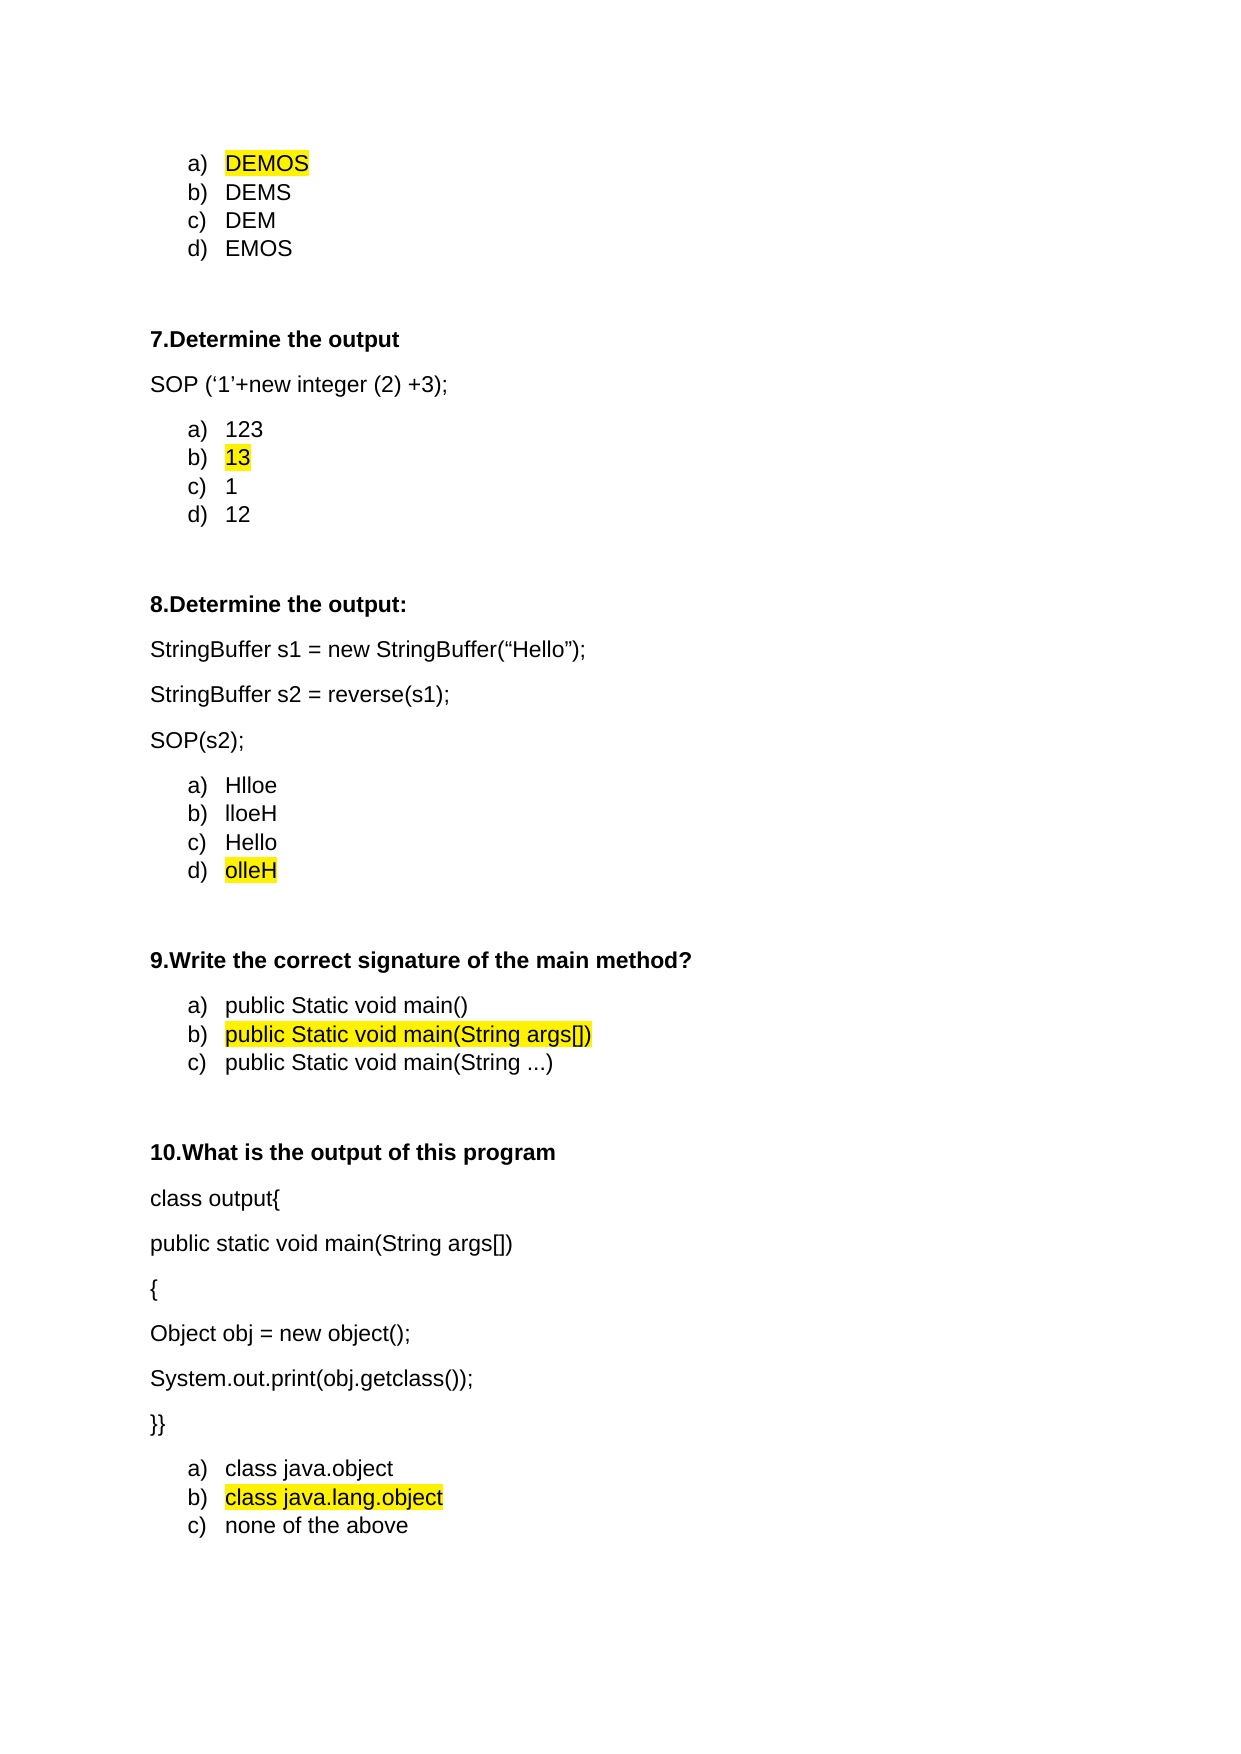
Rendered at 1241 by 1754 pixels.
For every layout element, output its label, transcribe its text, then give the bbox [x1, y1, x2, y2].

text SOP (‘1’+new integer (2) +3); [150, 371, 1090, 397]
list EMOS [187, 235, 1090, 262]
list class java.lang.object [187, 1483, 1090, 1510]
list public Static void main(String ...) [187, 1049, 1090, 1076]
text SOP(s2); [150, 727, 1090, 753]
text 9.Write the correct signature of the main method? [150, 947, 1090, 973]
list DEMS [187, 178, 1090, 205]
list olleH [187, 857, 1090, 883]
text StringBuffer s2 = reverse(s1); [150, 681, 1090, 708]
list 13 [187, 444, 1090, 471]
list public Static void main() [187, 992, 1090, 1019]
text { [150, 1275, 1090, 1301]
list Hlloe [187, 772, 1090, 798]
text System.out.print(obj.getclass()); [150, 1365, 1090, 1391]
text 10.What is the output of this program [150, 1139, 1090, 1166]
list public Static void main(String args[]) [187, 1021, 1090, 1047]
text StringBuffer s1 = new StringBuffer(“Hello”); [150, 636, 1090, 663]
list DEM [187, 207, 1090, 233]
text public static void main(String args[]) [150, 1229, 1090, 1256]
list Hello [187, 828, 1090, 855]
list 1 [187, 473, 1090, 499]
text class output{ [150, 1184, 1090, 1211]
text 7.Determine the output [150, 326, 1090, 352]
list 12 [187, 501, 1090, 527]
list 123 [187, 416, 1090, 442]
list DEMOS [187, 150, 1090, 176]
list none of the above [187, 1512, 1090, 1538]
list class java.object [187, 1455, 1090, 1481]
text 8.Determine the output: [150, 591, 1090, 618]
list lloeH [187, 800, 1090, 826]
text }} [150, 1410, 1090, 1436]
text Object obj = new object(); [150, 1320, 1090, 1346]
